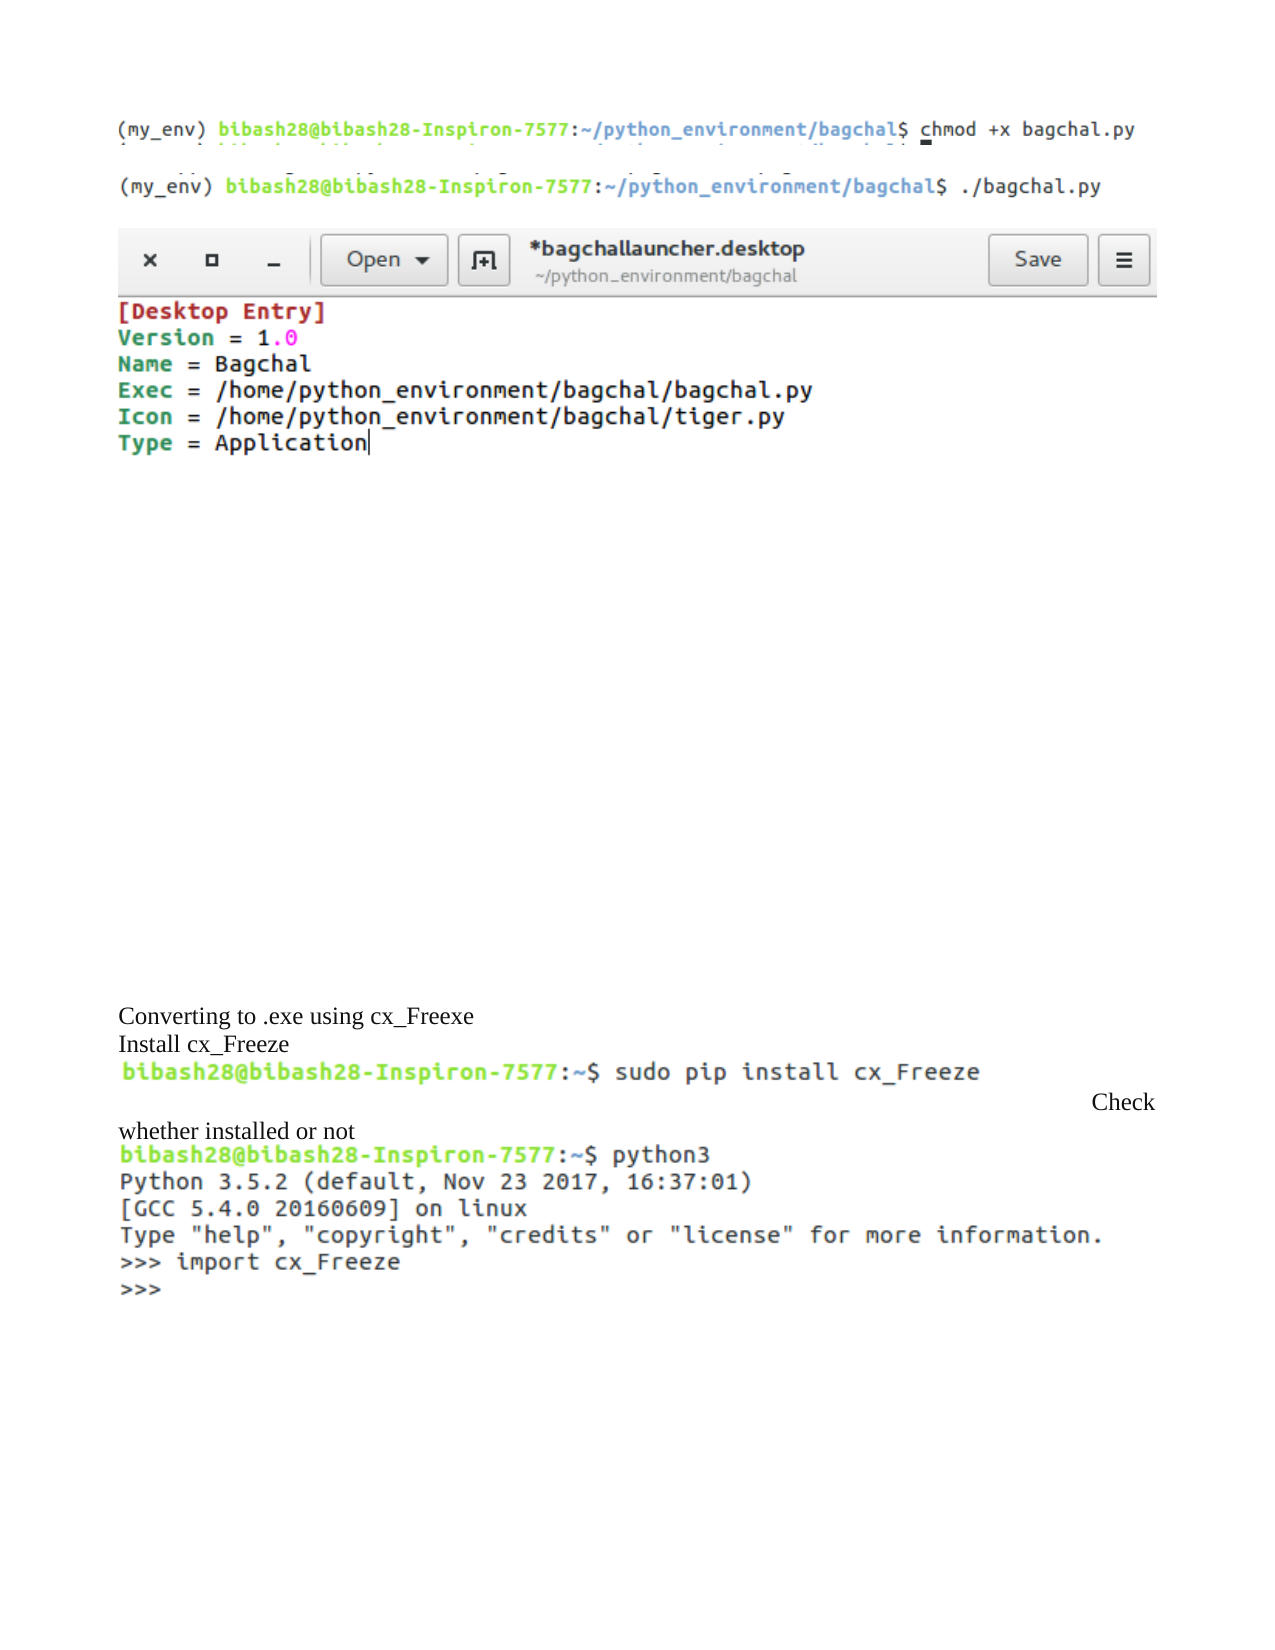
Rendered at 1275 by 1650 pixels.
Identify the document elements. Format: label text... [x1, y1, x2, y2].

text Install cx_Freeze [118, 1029, 1157, 1058]
text Converting to .exe using cx_Freexe [118, 1001, 1157, 1029]
text Check whether installed or not [118, 1087, 1157, 1144]
